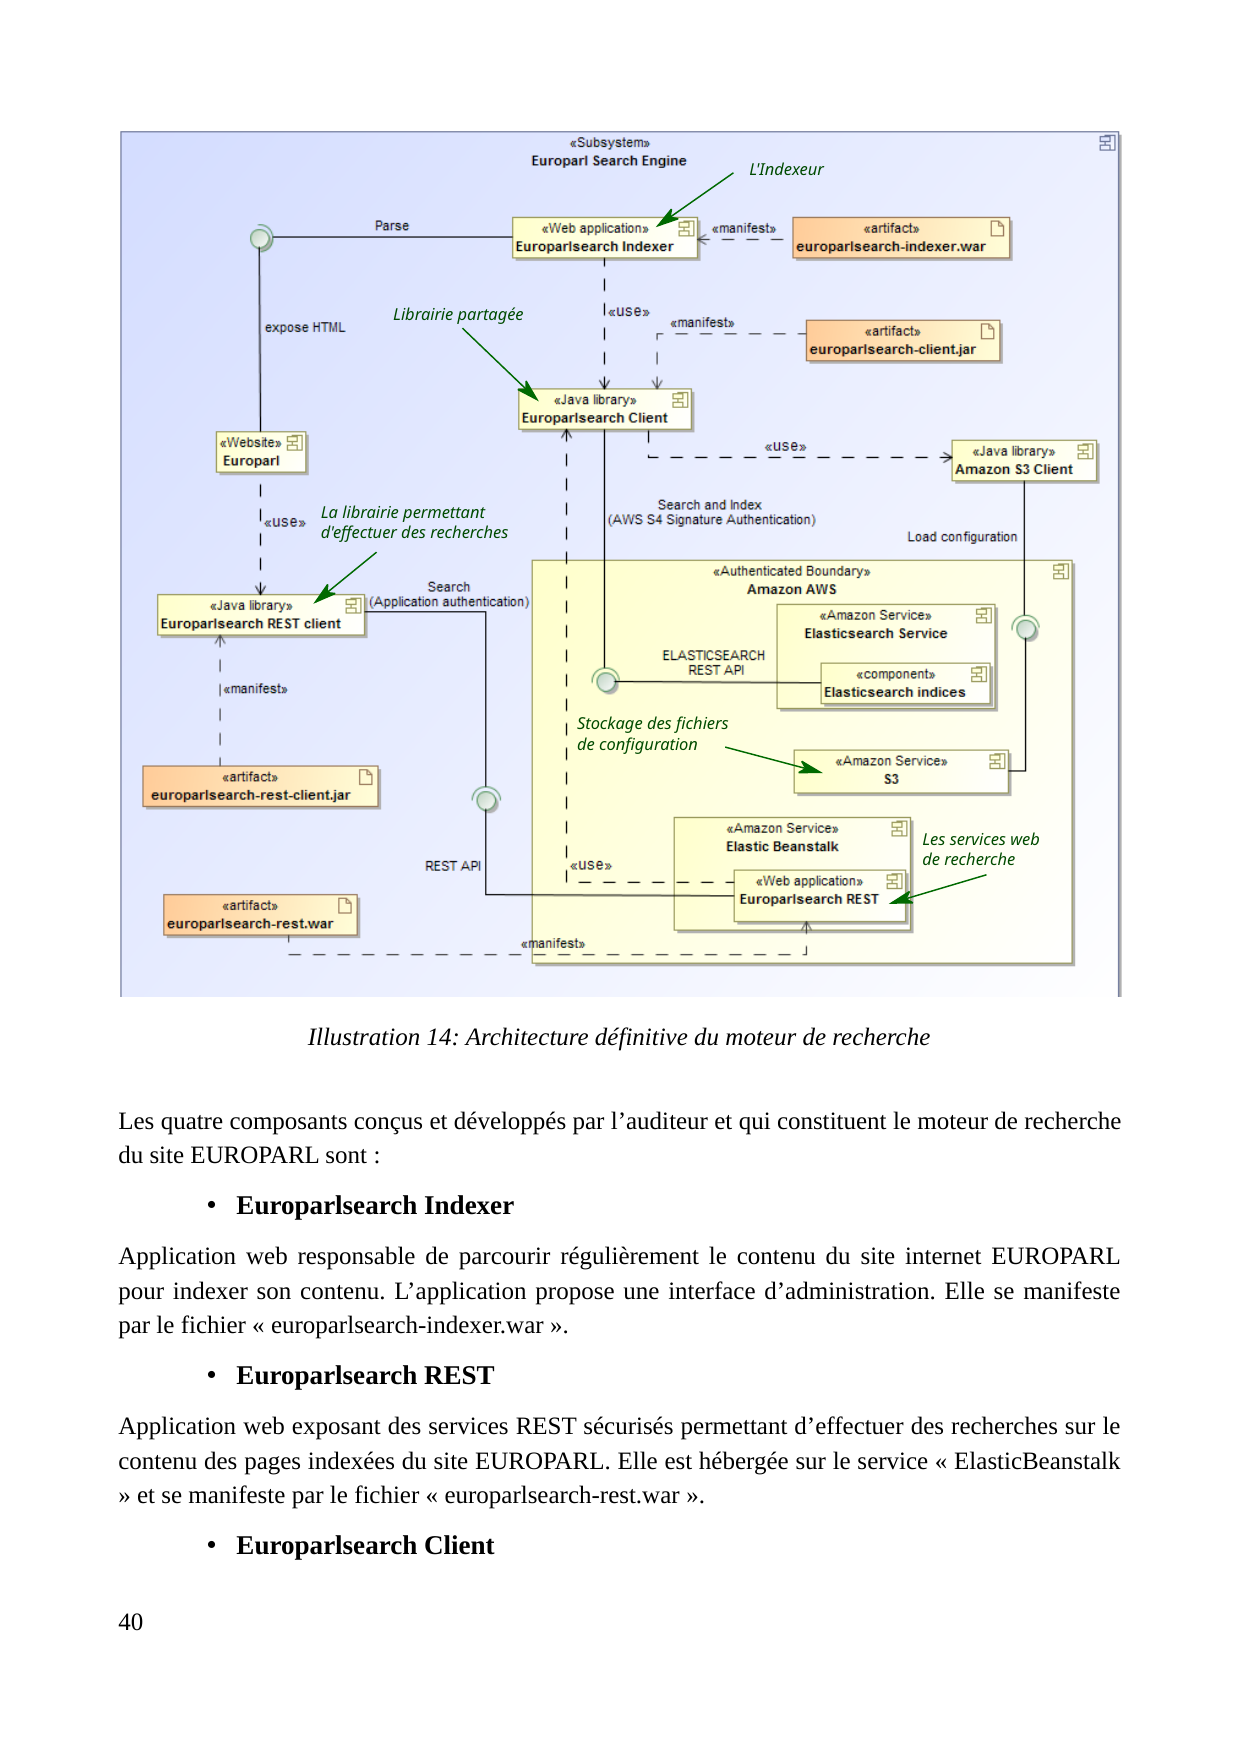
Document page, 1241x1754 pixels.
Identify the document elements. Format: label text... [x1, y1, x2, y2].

text Application web responsable de parcourir régulièrement le contenu du site internet EUROPARL pour indexer son contenu. L’application propose une interface d’administration. Elle se manifeste par le fichier « europarlsearch-indexer.war ». [118, 1241, 1122, 1339]
text Les quatre composants conçus et développés par l’auditeur et qui constituent le moteur de recherche du site EUROPARL sont : [118, 1106, 1122, 1169]
text Application web exposant des services REST sécurisés permettant d’effectuer des recherches sur le contenu des pages indexées du site EUROPARL. Elle est hébergée sur le service « ElasticBeanstalk » et se manifeste par le fichier « europarlsearch-rest.war ». [118, 1411, 1122, 1509]
subtitle Europarlsearch REST [207, 1359, 1122, 1391]
subtitle Europarlsearch Client [207, 1529, 1122, 1561]
text Illustration 14: Architecture définitive du moteur de recherche [118, 997, 1122, 1051]
subtitle Europarlsearch Indexer [207, 1189, 1122, 1221]
